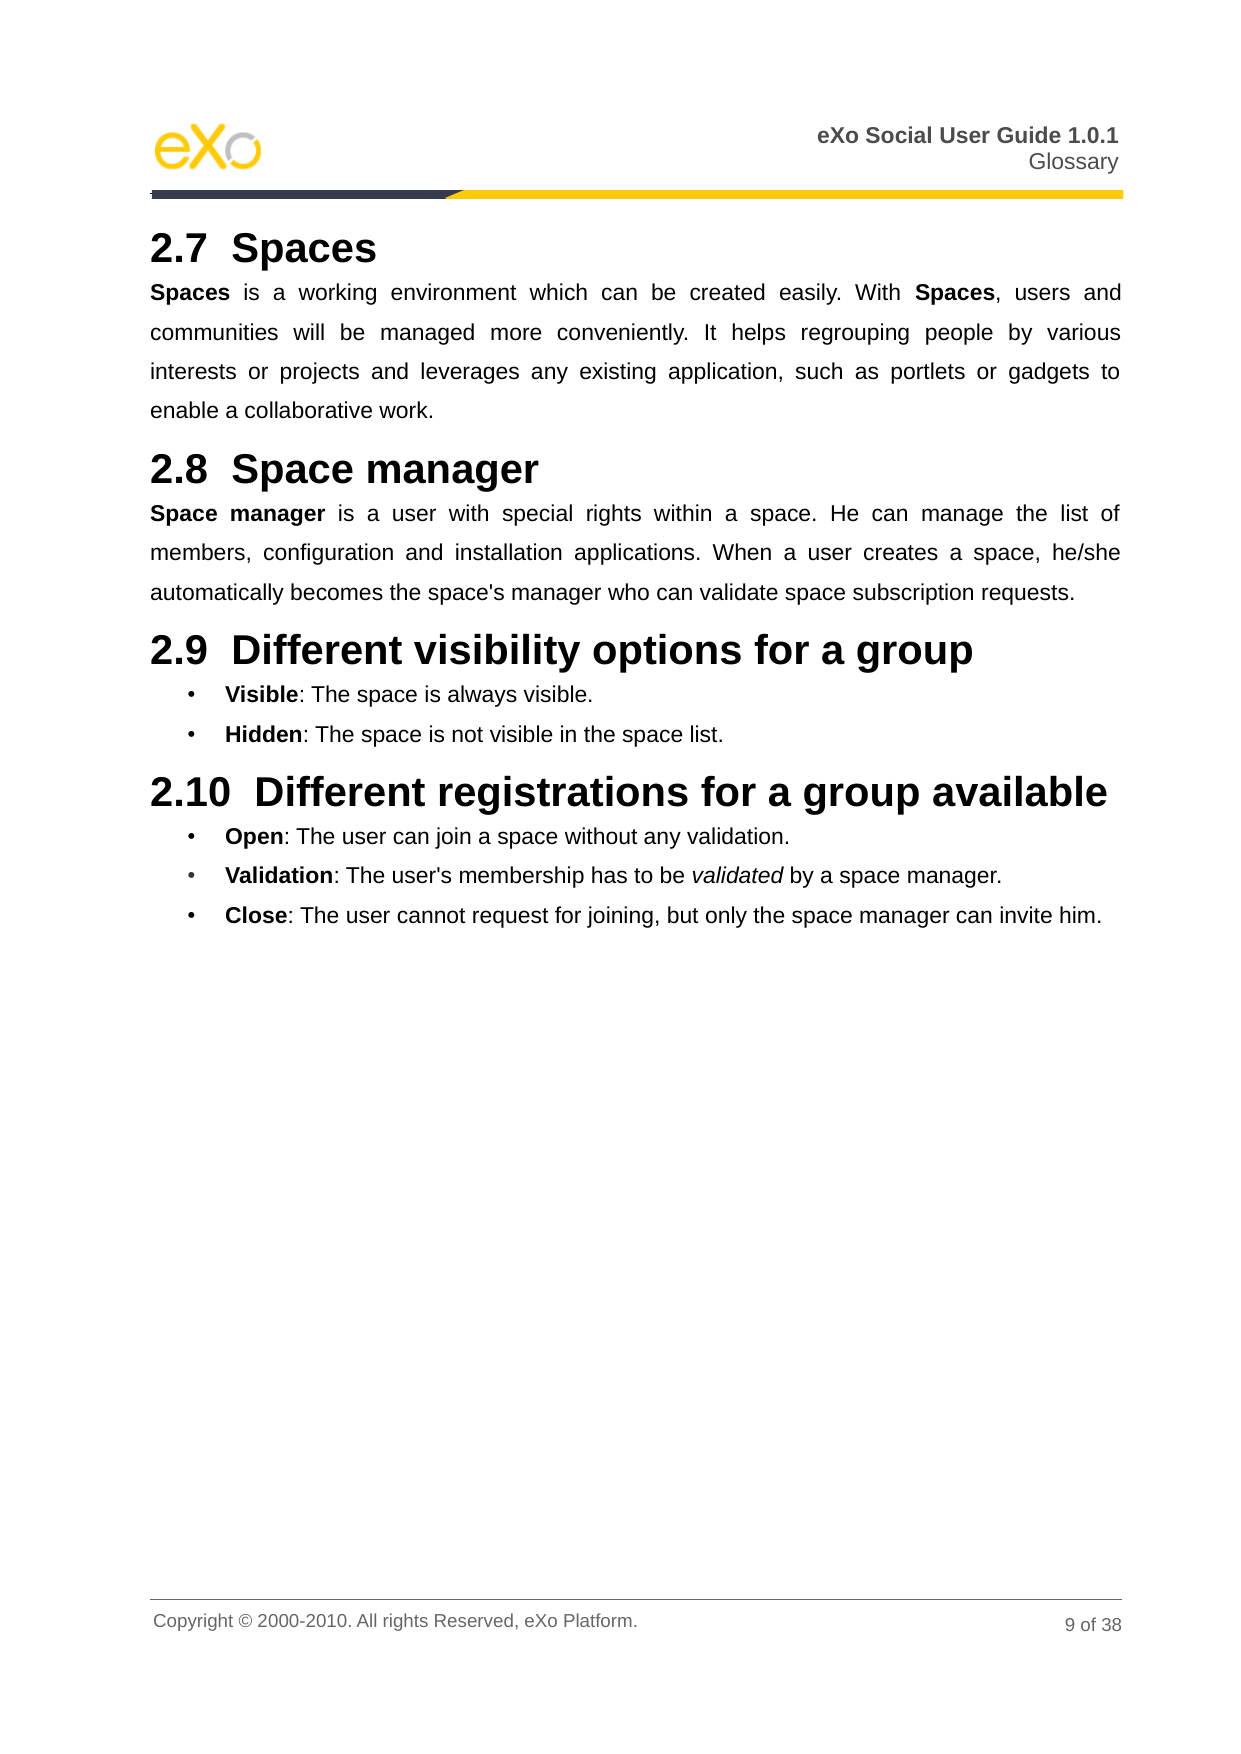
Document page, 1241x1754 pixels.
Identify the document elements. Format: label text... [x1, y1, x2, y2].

text Spaces is a working environment which can be created easily. With Spaces, users and communities will be managed more conveniently. It helps regrouping people by various interests or projects and leverages any existing application, such as portlets or gadgets to enable a collaborative work. [150, 279, 1122, 424]
picture [155, 123, 262, 170]
subtitle Space manager [150, 444, 1122, 492]
text Space manager is a user with special rights within a space. He can manage the list of members, configuration and installation applications. When a user creates a space, he/she automatically becomes the space's manager who can validate space subscription requests. [150, 500, 1122, 605]
list Hidden: The space is not visible in the space list. [187, 721, 1122, 747]
list Open: The user can join a space without any validation. [187, 823, 1122, 849]
list Visible: The space is always visible. [187, 681, 1122, 707]
list Validation: The user's membership has to be validated by a space manager. [187, 862, 1122, 889]
subtitle Different visibility options for a group [150, 626, 1122, 674]
subtitle Spaces [150, 223, 1122, 271]
list Close: The user cannot request for joining, but only the space manager can invite him. [187, 902, 1122, 928]
picture [151, 190, 1124, 199]
subtitle Different registrations for a group available [150, 768, 1122, 816]
